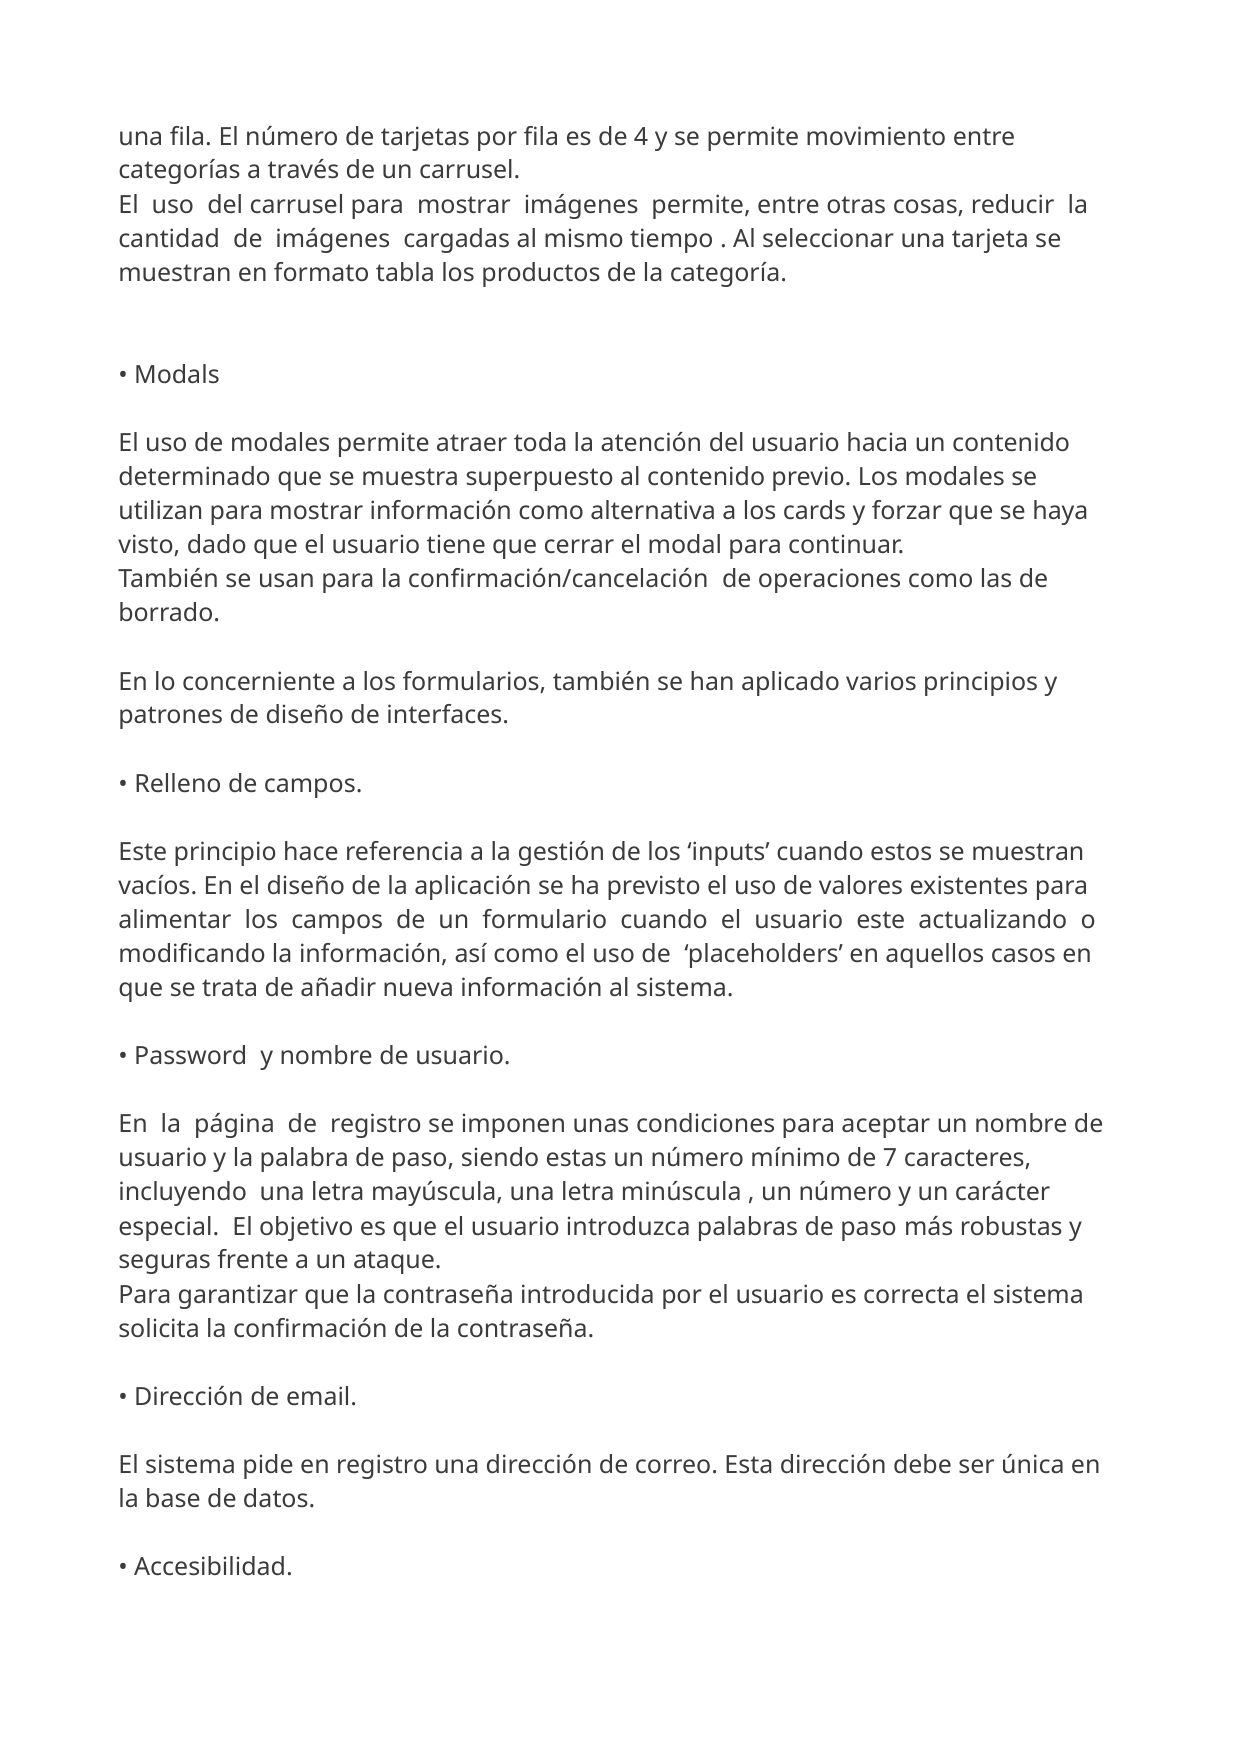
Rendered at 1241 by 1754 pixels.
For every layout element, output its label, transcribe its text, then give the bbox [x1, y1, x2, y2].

text • Password y nombre de usuario. [118, 1038, 1122, 1072]
text una fila. El número de tarjetas por fila es de 4 y se permite movimiento entre categorías a través de un carrusel. [118, 118, 1122, 186]
text También se usan para la confirmación/cancelación de operaciones como las de borrado. [118, 561, 1122, 629]
text • Accesibilidad. [118, 1549, 1122, 1583]
text El uso de modales permite atraer toda la atención del usuario hacia un contenido determinado que se muestra superpuesto al contenido previo. Los modales se utilizan para mostrar información como alternativa a los cards y forzar que se haya visto, dado que el usuario tiene que cerrar el modal para continuar. [118, 425, 1122, 561]
text En lo concerniente a los formularios, también se han aplicado varios principios y patrones de diseño de interfaces. [118, 663, 1122, 731]
text El uso del carrusel para mostrar imágenes permite, entre otras cosas, reducir la cantidad de imágenes cargadas al mismo tiempo . Al seleccionar una tarjeta se muestran en formato tabla los productos de la categoría. [118, 186, 1122, 288]
text El sistema pide en registro una dirección de correo. Esta dirección debe ser única en la base de datos. [118, 1447, 1122, 1515]
text En la página de registro se imponen unas condiciones para aceptar un nombre de usuario y la palabra de paso, siendo estas un número mínimo de 7 caracteres, incluyendo una letra mayúscula, una letra minúscula , un número y un carácter especial. El objetivo es que el usuario introduzca palabras de paso más robustas y seguras frente a un ataque. [118, 1106, 1122, 1276]
text • Dirección de email. [118, 1378, 1122, 1412]
text Este principio hace referencia a la gestión de los ‘inputs’ cuando estos se muestran vacíos. En el diseño de la aplicación se ha previsto el uso de valores existentes para alimentar los campos de un formulario cuando el usuario este actualizando o modificando la información, así como el uso de ‘placeholders’ en aquellos casos en que se trata de añadir nueva información al sistema. [118, 833, 1122, 1004]
text Para garantizar que la contraseña introducida por el usuario es correcta el sistema solicita la confirmación de la contraseña. [118, 1276, 1122, 1344]
text • Relleno de campos. [118, 765, 1122, 799]
text • Modals [118, 357, 1122, 391]
